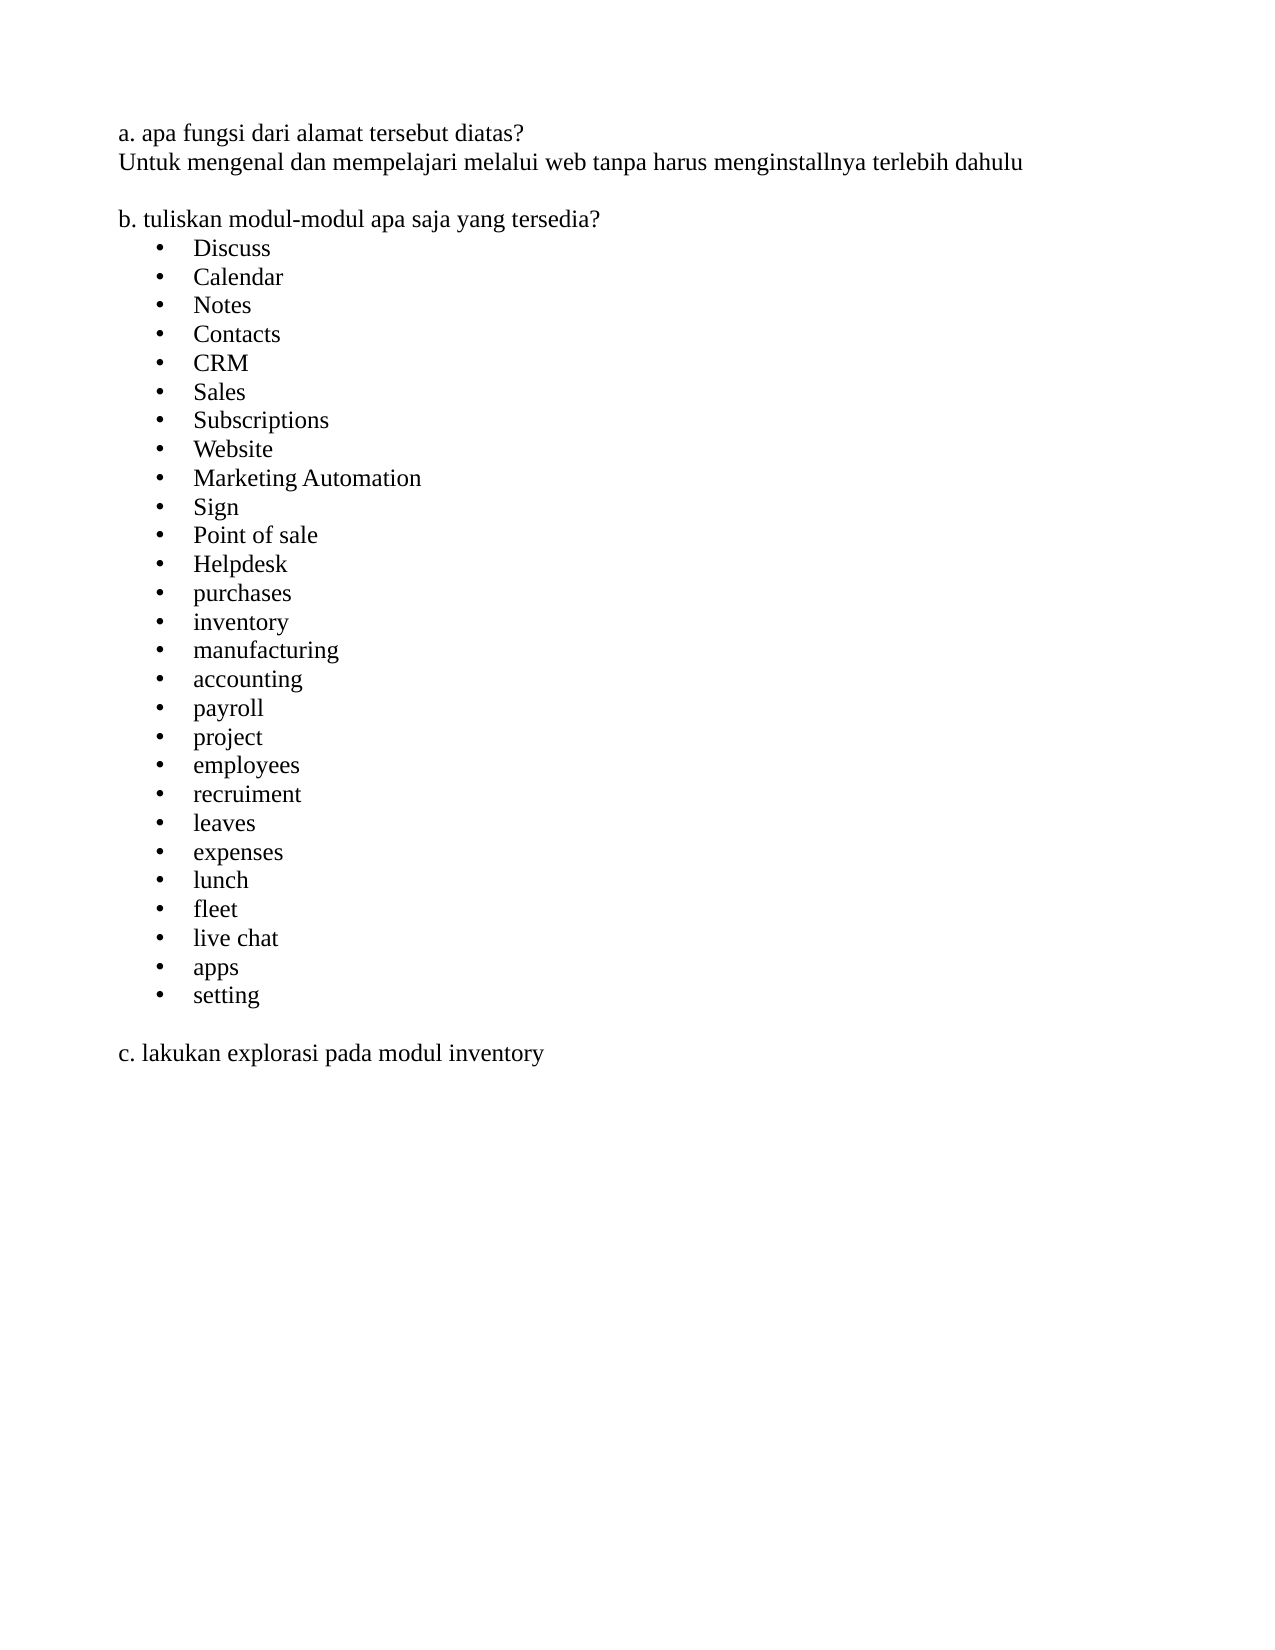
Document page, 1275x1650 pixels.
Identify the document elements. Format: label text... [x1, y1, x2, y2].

list recruiment [156, 779, 1157, 808]
list inventory [156, 607, 1157, 636]
list fleet [156, 894, 1157, 923]
list Calendar [156, 262, 1157, 291]
list lunch [156, 866, 1157, 894]
text c. lakukan explorasi pada modul inventory [118, 1038, 1157, 1067]
list project [156, 722, 1157, 751]
list Sign [156, 492, 1157, 521]
list payroll [156, 693, 1157, 722]
list Contacts [156, 319, 1157, 348]
list CRM [156, 348, 1157, 377]
list Point of sale [156, 521, 1157, 549]
list Website [156, 434, 1157, 463]
list accounting [156, 664, 1157, 693]
list apps [156, 952, 1157, 981]
list setting [156, 981, 1157, 1009]
list Sales [156, 377, 1157, 406]
list live chat [156, 923, 1157, 952]
text Untuk mengenal dan mempelajari melalui web tanpa harus menginstallnya terlebih dahulu [118, 147, 1157, 176]
list Marketing Automation [156, 463, 1157, 492]
list Helpdesk [156, 549, 1157, 578]
list employees [156, 751, 1157, 779]
list Discuss [156, 233, 1157, 262]
list purchases [156, 578, 1157, 607]
text a. apa fungsi dari alamat tersebut diatas? [118, 118, 1157, 147]
text b. tuliskan modul-modul apa saja yang tersedia? [118, 204, 1157, 233]
list expenses [156, 837, 1157, 866]
list Notes [156, 291, 1157, 319]
list manufacturing [156, 636, 1157, 664]
list leaves [156, 808, 1157, 837]
list Subscriptions [156, 406, 1157, 434]
